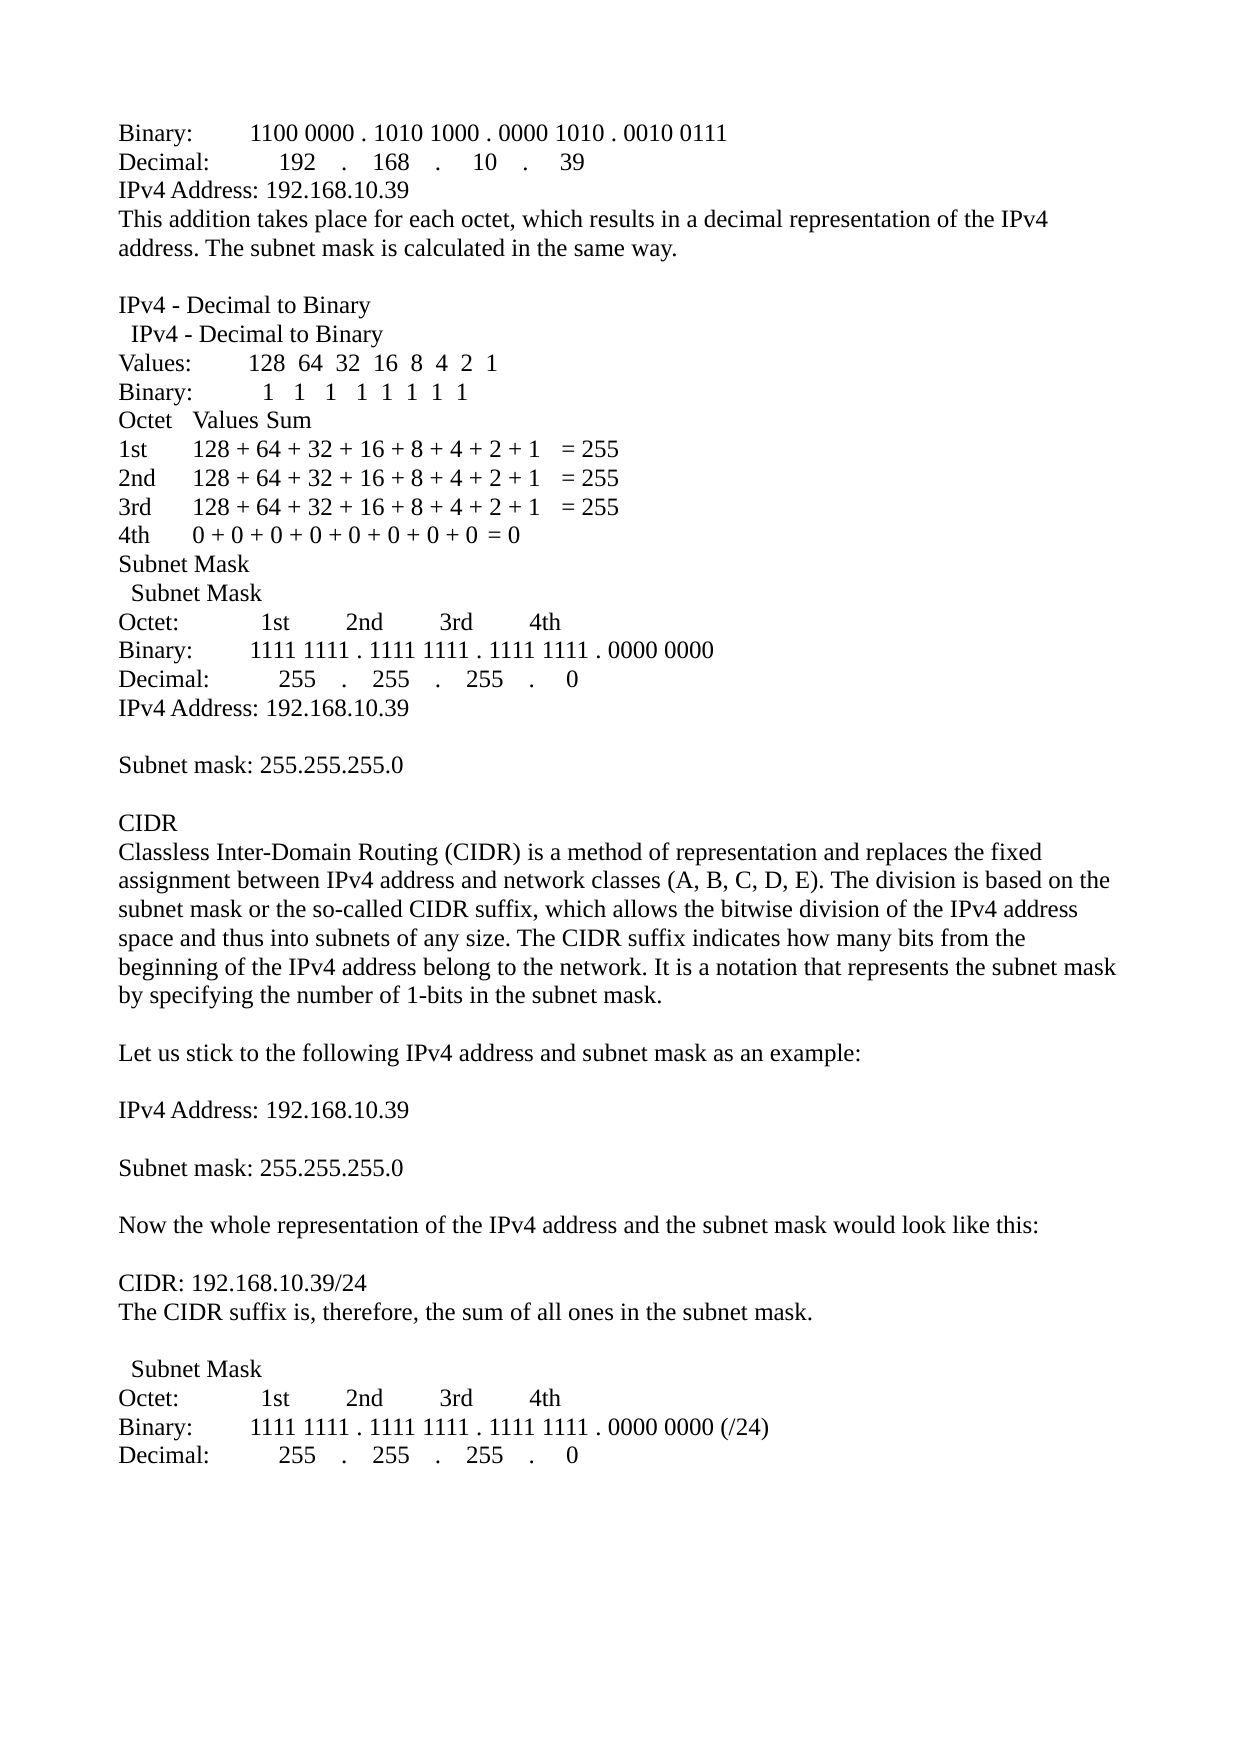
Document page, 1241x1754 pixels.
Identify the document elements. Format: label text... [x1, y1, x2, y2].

text This addition takes place for each octet, which results in a decimal representation of the IPv4 address. The subnet mask is calculated in the same way. [118, 204, 1122, 262]
text Octet Values Sum [118, 406, 1122, 434]
text Subnet mask: 255.255.255.0 [118, 1153, 1122, 1182]
text Binary: 1100 0000 . 1010 1000 . 0000 1010 . 0010 0111 [118, 118, 1122, 147]
text Binary: 1111 1111 . 1111 1111 . 1111 1111 . 0000 0000 (/24) [118, 1412, 1122, 1441]
text Octet: 1st 2nd 3rd 4th [118, 607, 1122, 636]
text Now the whole representation of the IPv4 address and the subnet mask would look like this: [118, 1211, 1122, 1239]
text IPv4 - Decimal to Binary [118, 319, 1122, 348]
text 4th 0 + 0 + 0 + 0 + 0 + 0 + 0 + 0 = 0 [118, 521, 1122, 549]
text 3rd 128 + 64 + 32 + 16 + 8 + 4 + 2 + 1 = 255 [118, 492, 1122, 521]
text Octet: 1st 2nd 3rd 4th [118, 1383, 1122, 1412]
text The CIDR suffix is, therefore, the sum of all ones in the subnet mask. [118, 1297, 1122, 1326]
text Binary: 1 1 1 1 1 1 1 1 [118, 377, 1122, 406]
text 2nd 128 + 64 + 32 + 16 + 8 + 4 + 2 + 1 = 255 [118, 463, 1122, 492]
text CIDR: 192.168.10.39/24 [118, 1268, 1122, 1297]
text Subnet Mask [118, 1354, 1122, 1383]
text Decimal: 192 . 168 . 10 . 39 [118, 147, 1122, 176]
text Binary: 1111 1111 . 1111 1111 . 1111 1111 . 0000 0000 [118, 636, 1122, 664]
text IPv4 Address: 192.168.10.39 [118, 1096, 1122, 1124]
text Values: 128 64 32 16 8 4 2 1 [118, 348, 1122, 377]
text IPv4 - Decimal to Binary [118, 291, 1122, 319]
text Classless Inter-Domain Routing (CIDR) is a method of representation and replaces the fixed assignment between IPv4 address and network classes (A, B, C, D, E). The division is based on the subnet mask or the so-called CIDR suffix, which allows the bitwise division of the IPv4 address space and thus into subnets of any size. The CIDR suffix indicates how many bits from the beginning of the IPv4 address belong to the network. It is a notation that represents the subnet mask by specifying the number of 1-bits in the subnet mask. [118, 837, 1122, 1009]
text Subnet Mask [118, 549, 1122, 578]
text CIDR [118, 808, 1122, 837]
text Let us stick to the following IPv4 address and subnet mask as an example: [118, 1038, 1122, 1067]
text Subnet mask: 255.255.255.0 [118, 751, 1122, 779]
text Decimal: 255 . 255 . 255 . 0 [118, 664, 1122, 693]
text IPv4 Address: 192.168.10.39 [118, 176, 1122, 204]
text Subnet Mask [118, 578, 1122, 607]
text 1st 128 + 64 + 32 + 16 + 8 + 4 + 2 + 1 = 255 [118, 434, 1122, 463]
text Decimal: 255 . 255 . 255 . 0 [118, 1441, 1122, 1469]
text IPv4 Address: 192.168.10.39 [118, 693, 1122, 722]
